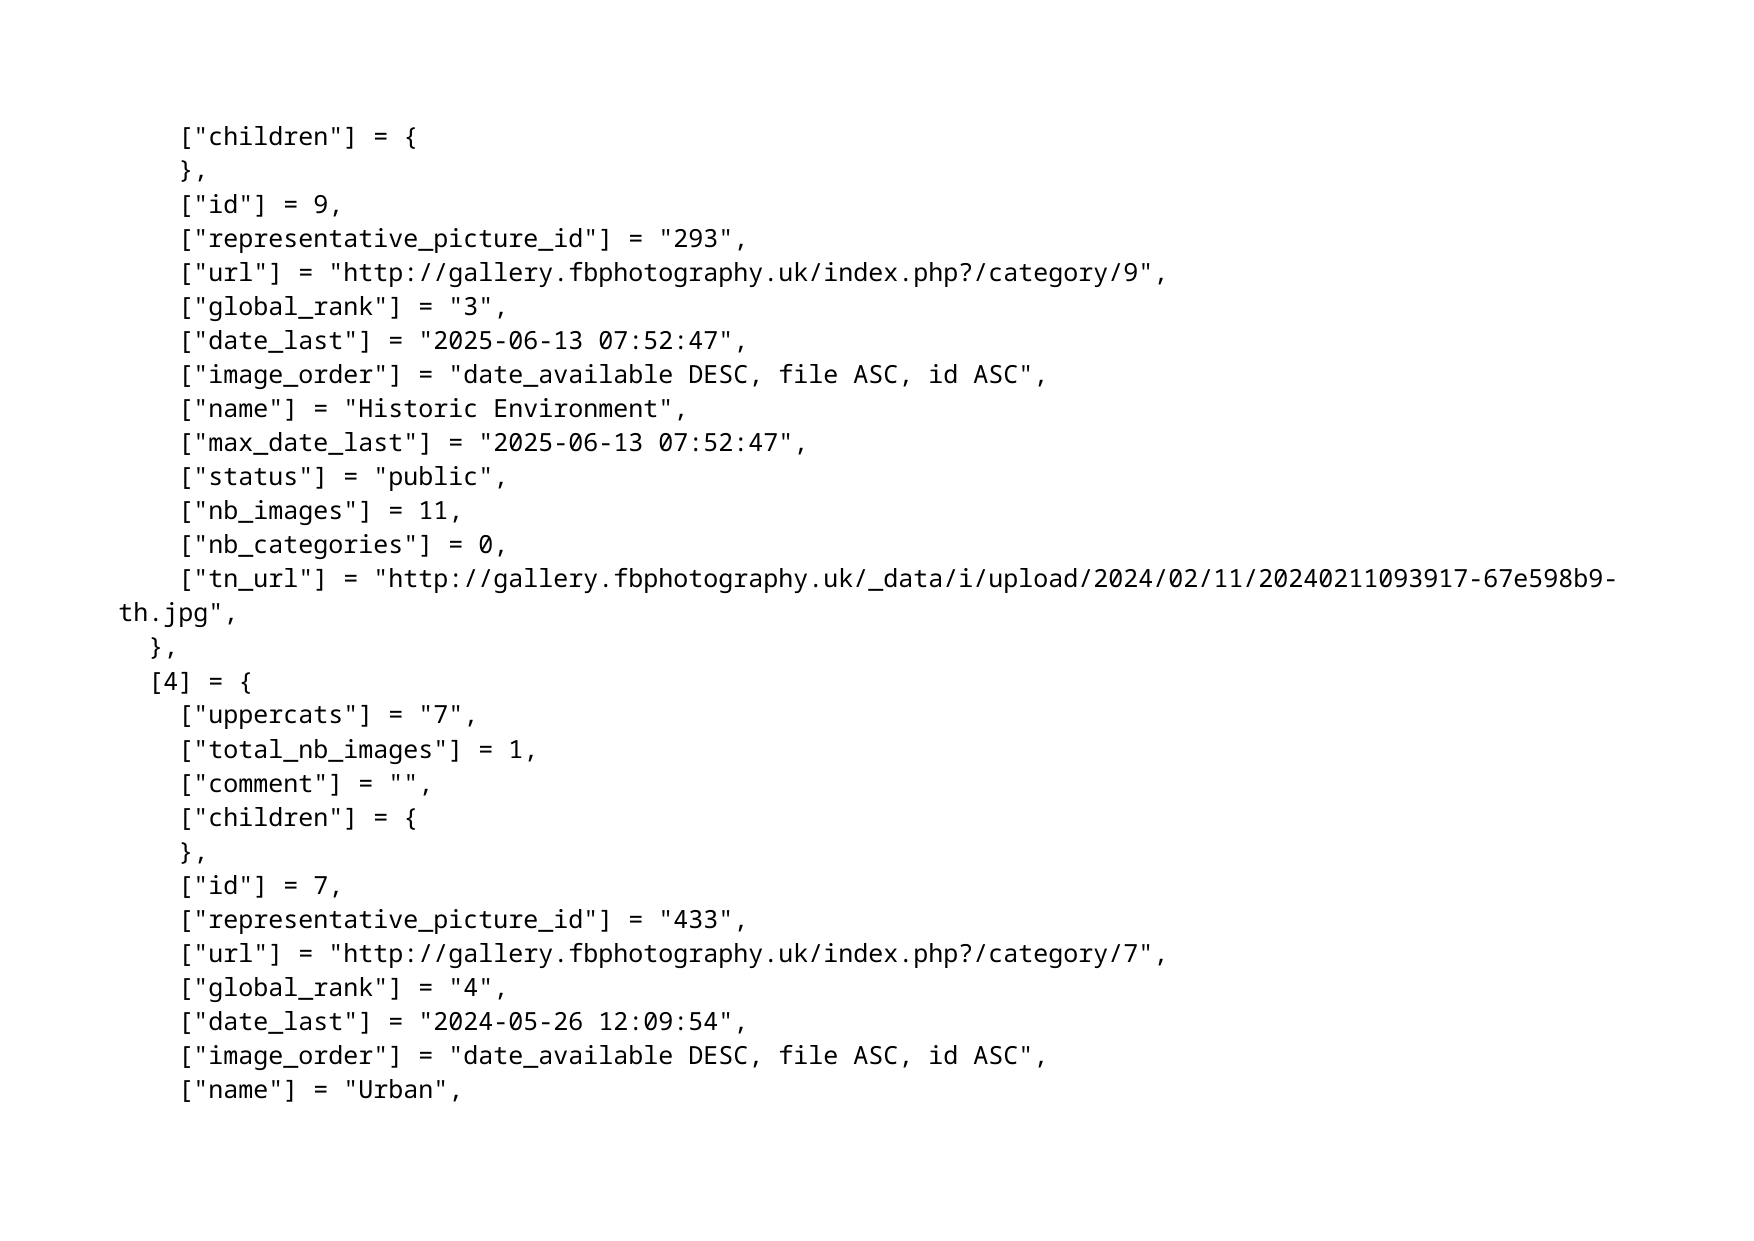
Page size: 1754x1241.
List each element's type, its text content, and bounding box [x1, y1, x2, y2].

text ["representative_picture_id"] = "433", [118, 902, 1636, 936]
text ["tn_url"] = "http://gallery.fbphotography.uk/_data/i/upload/2024/02/11/20240211093917-67e598b9-th.jpg", [118, 561, 1636, 629]
text ["id"] = 9, [118, 186, 1636, 220]
text }, [118, 629, 1636, 663]
text }, [118, 152, 1636, 186]
text ["children"] = { [118, 118, 1636, 152]
text ["status"] = "public", [118, 459, 1636, 493]
text ["total_nb_images"] = 1, [118, 731, 1636, 765]
text ["url"] = "http://gallery.fbphotography.uk/index.php?/category/9", [118, 254, 1636, 288]
text ["nb_categories"] = 0, [118, 527, 1636, 561]
text }, [118, 833, 1636, 867]
text ["date_last"] = "2024-05-26 12:09:54", [118, 1004, 1636, 1038]
text ["name"] = "Urban", [118, 1072, 1636, 1106]
text ["date_last"] = "2025-06-13 07:52:47", [118, 322, 1636, 357]
text ["name"] = "Historic Environment", [118, 391, 1636, 425]
text ["global_rank"] = "3", [118, 288, 1636, 322]
text ["uppercats"] = "7", [118, 697, 1636, 731]
text [4] = { [118, 663, 1636, 697]
text ["id"] = 7, [118, 867, 1636, 902]
text ["children"] = { [118, 799, 1636, 833]
text ["image_order"] = "date_available DESC, file ASC, id ASC", [118, 357, 1636, 391]
text ["image_order"] = "date_available DESC, file ASC, id ASC", [118, 1038, 1636, 1072]
text ["global_rank"] = "4", [118, 970, 1636, 1004]
text ["comment"] = "", [118, 765, 1636, 799]
text ["url"] = "http://gallery.fbphotography.uk/index.php?/category/7", [118, 936, 1636, 970]
text ["representative_picture_id"] = "293", [118, 220, 1636, 254]
text ["nb_images"] = 11, [118, 493, 1636, 527]
text ["max_date_last"] = "2025-06-13 07:52:47", [118, 425, 1636, 459]
